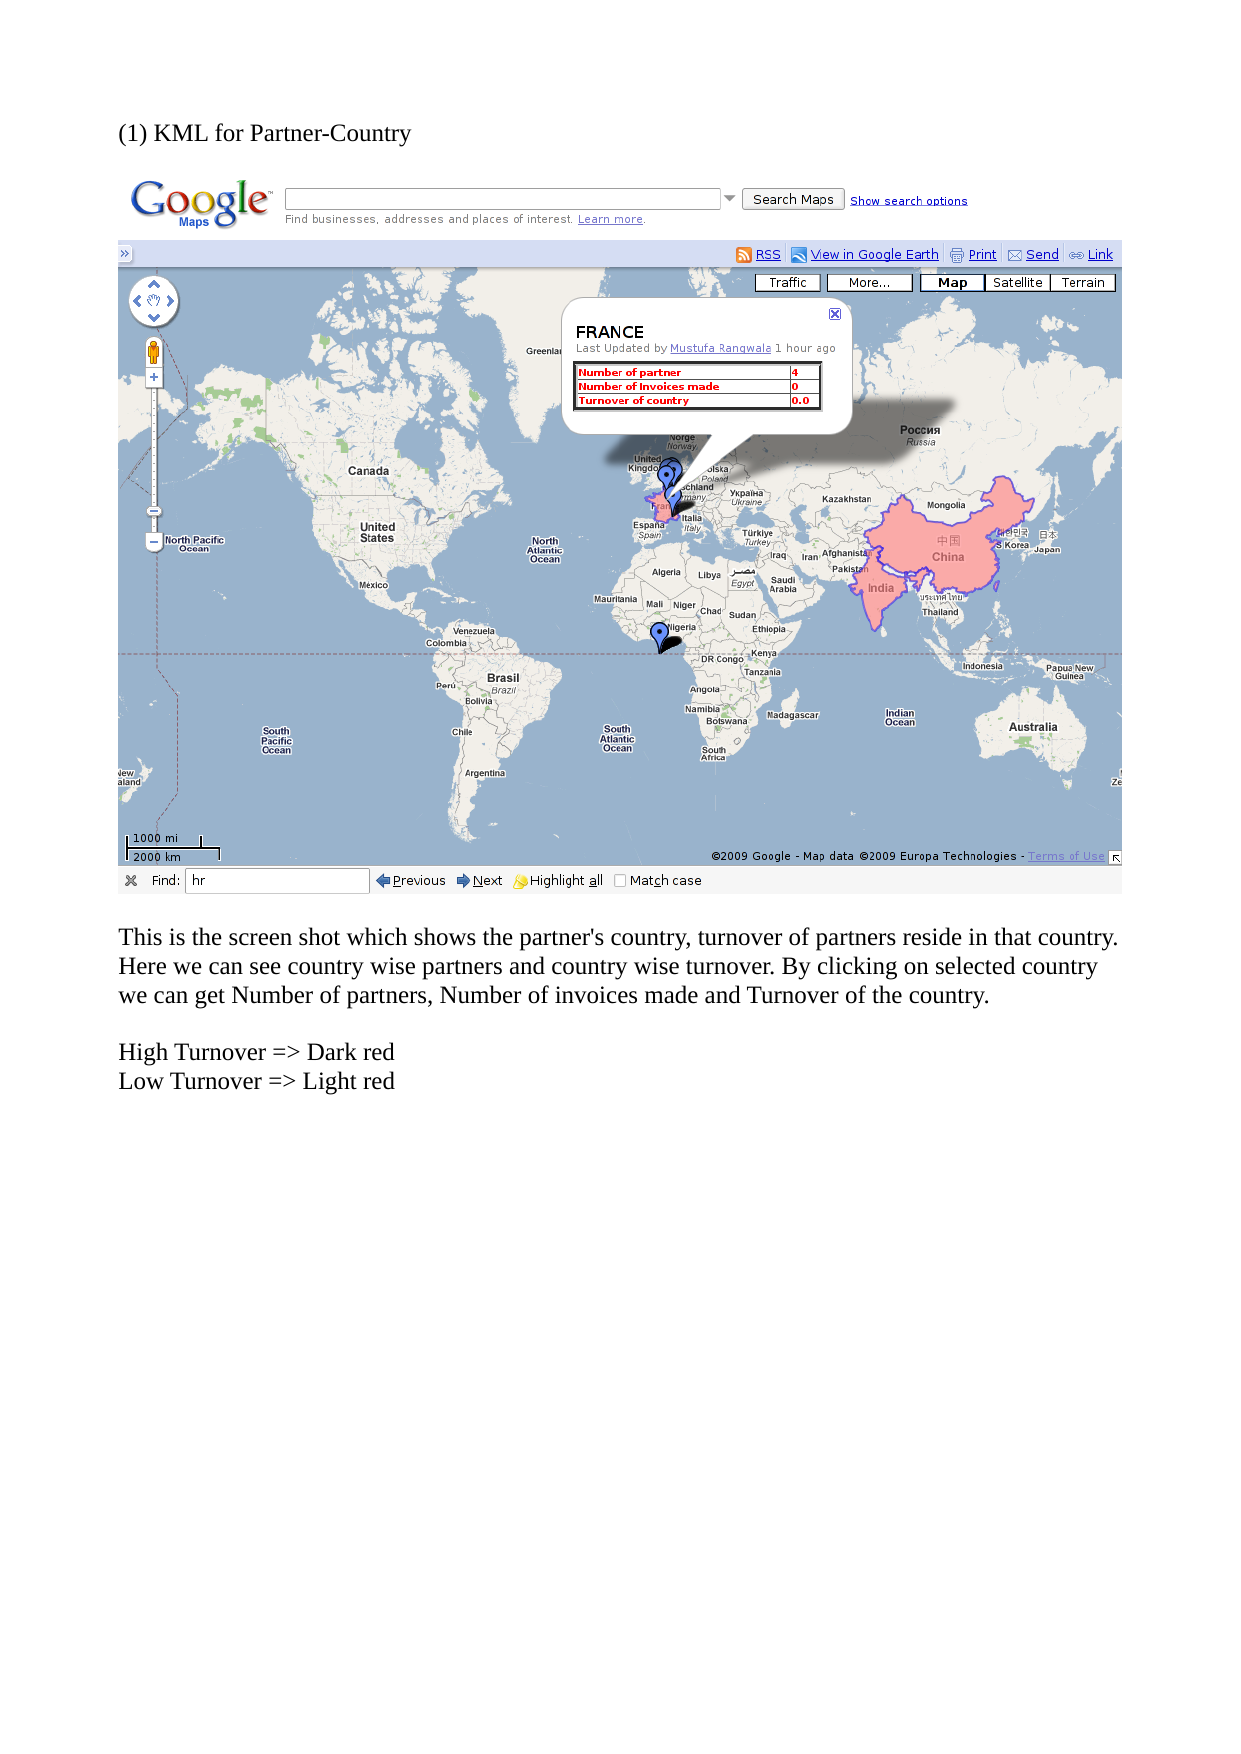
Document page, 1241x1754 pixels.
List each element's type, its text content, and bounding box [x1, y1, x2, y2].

text High Turnover => Dark red [118, 1037, 1122, 1066]
picture [118, 175, 1122, 894]
text (1) KML for Partner-Country [118, 118, 1122, 147]
text Low Turnover => Light red [118, 1066, 1122, 1095]
text This is the screen shot which shows the partner's country, turnover of partners reside in that country. Here we can see country wise partners and country wise turnover. By clicking on selected country we can get Number of partners, Number of invoices made and Turnover of the country. [118, 922, 1122, 1009]
